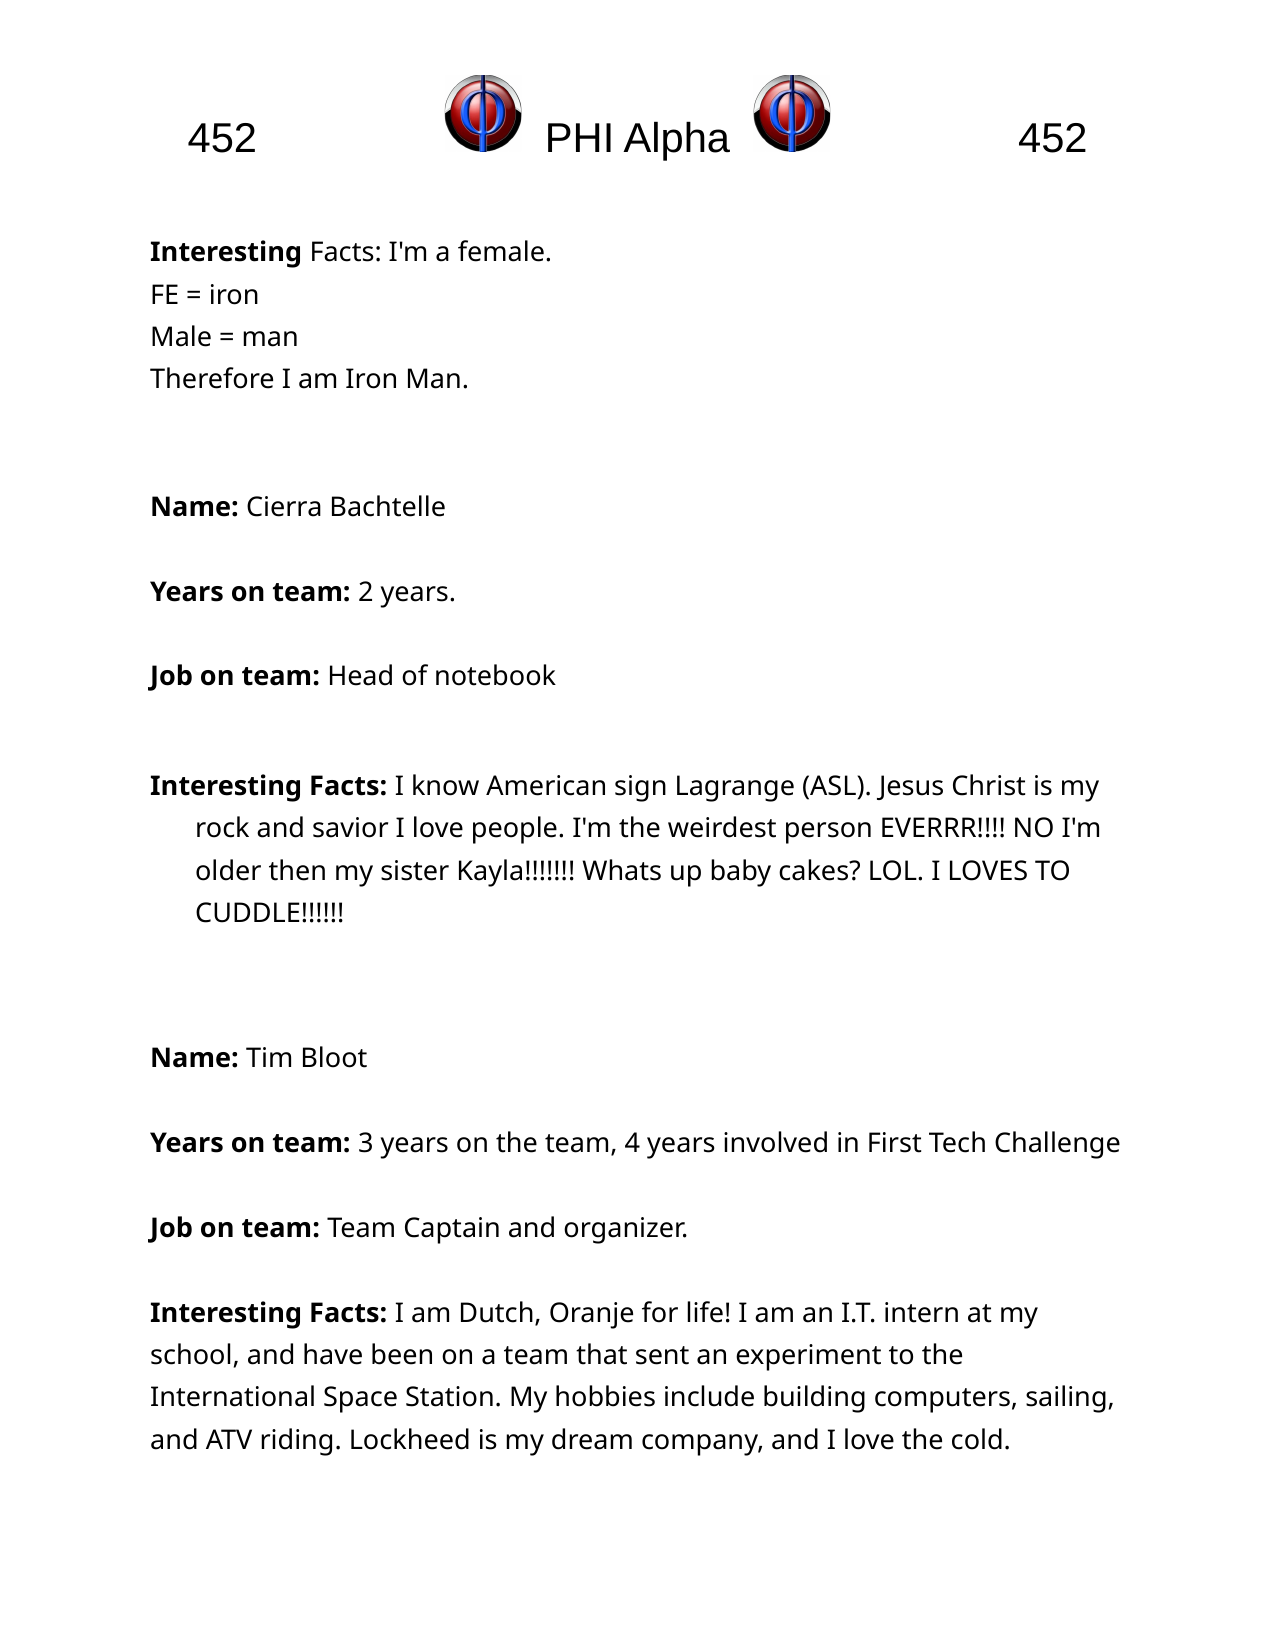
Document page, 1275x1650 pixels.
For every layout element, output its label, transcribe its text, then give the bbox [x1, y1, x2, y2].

text Therefore I am Iron Man. [150, 360, 1125, 397]
text Male = man [150, 318, 1125, 354]
text Years on team: 2 years. [150, 572, 1125, 609]
text Interesting Facts: I'm a female. [150, 233, 1125, 270]
picture [444, 75, 522, 152]
text Name: Tim Bloot [150, 1039, 1125, 1076]
text FE = iron [150, 275, 1125, 312]
subtitle Interesting Facts: I know American sign Lagrange (ASL). Jesus Christ is my rock and savior I love people. I'm the weirdest person EVERRR!!!! NO I'm older then my sister Kayla!!!!!!! Whats up baby cakes? LOL. I LOVES TO CUDDLE!!!!!! [150, 767, 1125, 931]
text Interesting Facts: I am Dutch, Oranje for life! I am an I.T. intern at my school, and have been on a team that sent an experiment to the International Space Station. My hobbies include building computers, sailing, and ATV riding. Lockheed is my dream company, and I love the cold. [150, 1293, 1125, 1457]
text Job on team: Head of notebook [150, 657, 1125, 694]
picture [753, 75, 831, 152]
text Years on team: 3 years on the team, 4 years involved in First Tech Challenge [150, 1123, 1125, 1160]
text Job on team: Team Captain and organizer. [150, 1208, 1125, 1245]
text Name: Cierra Bachtelle [150, 487, 1125, 524]
